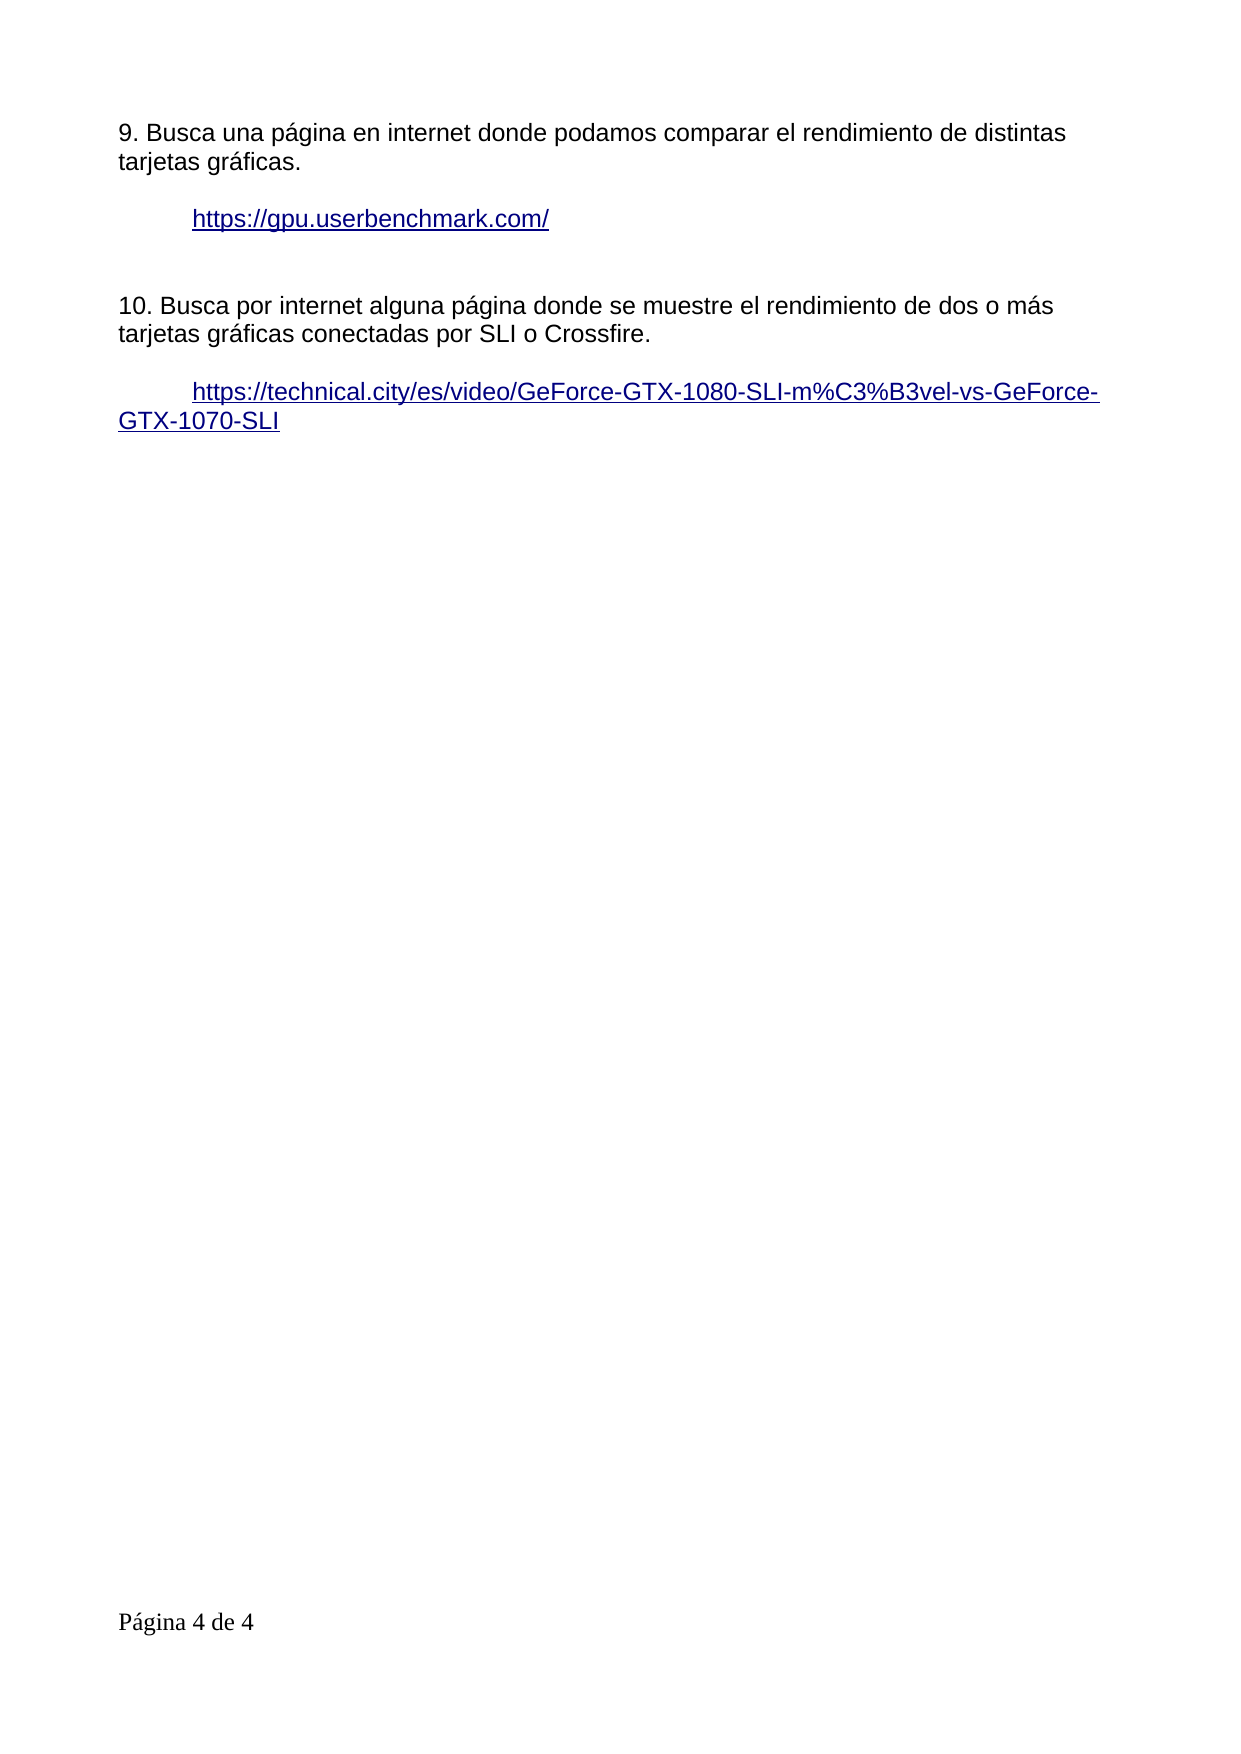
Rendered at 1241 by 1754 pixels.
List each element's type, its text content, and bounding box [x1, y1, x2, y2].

text https://gpu.userbenchmark.com/ [118, 204, 1122, 233]
text 10. Busca por internet alguna página donde se muestre el rendimiento de dos o más tarjetas gráficas conectadas por SLI o Crossfire. [118, 291, 1122, 348]
text 9. Busca una página en internet donde podamos comparar el rendimiento de distintas tarjetas gráficas. [118, 118, 1122, 176]
text https://technical.city/es/video/GeForce-GTX-1080-SLI-m%C3%B3vel-vs-GeForce-GTX-1070-SLI [118, 377, 1122, 434]
